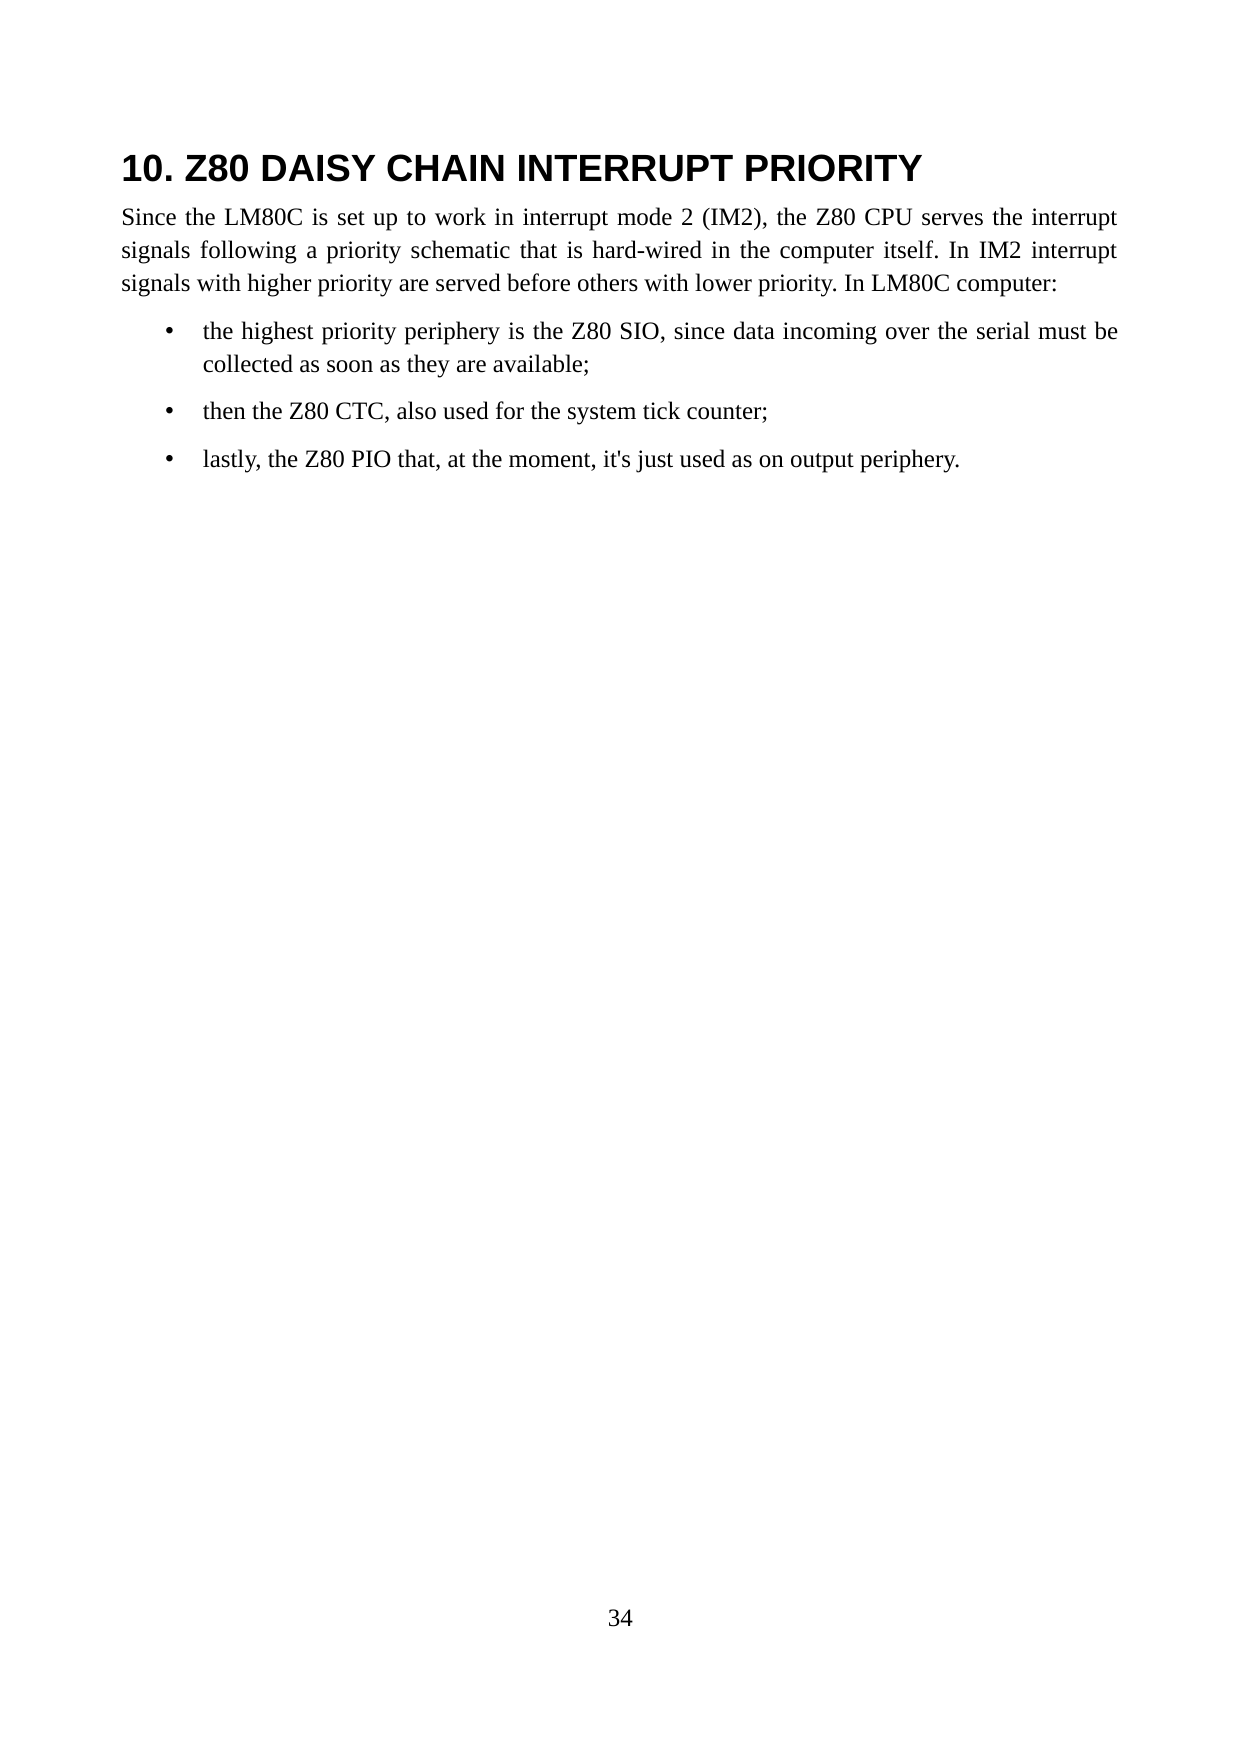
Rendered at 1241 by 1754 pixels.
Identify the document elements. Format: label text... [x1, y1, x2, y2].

list lastly, the Z80 PIO that, at the moment, it's just used as on output periphery. [165, 444, 1119, 473]
list the highest priority periphery is the Z80 SIO, since data incoming over the serial must be collected as soon as they are available; [165, 316, 1119, 378]
subtitle 10. Z80 DAISY CHAIN INTERRUPT PRIORITY [121, 146, 1119, 190]
list then the Z80 CTC, also used for the system tick counter; [165, 396, 1119, 425]
text Since the LM80C is set up to work in interrupt mode 2 (IM2), the Z80 CPU serves the interrupt signals following a priority schematic that is hard-wired in the computer itself. In IM2 interrupt signals with higher priority are served before others with lower priority. In LM80C computer: [121, 202, 1119, 297]
